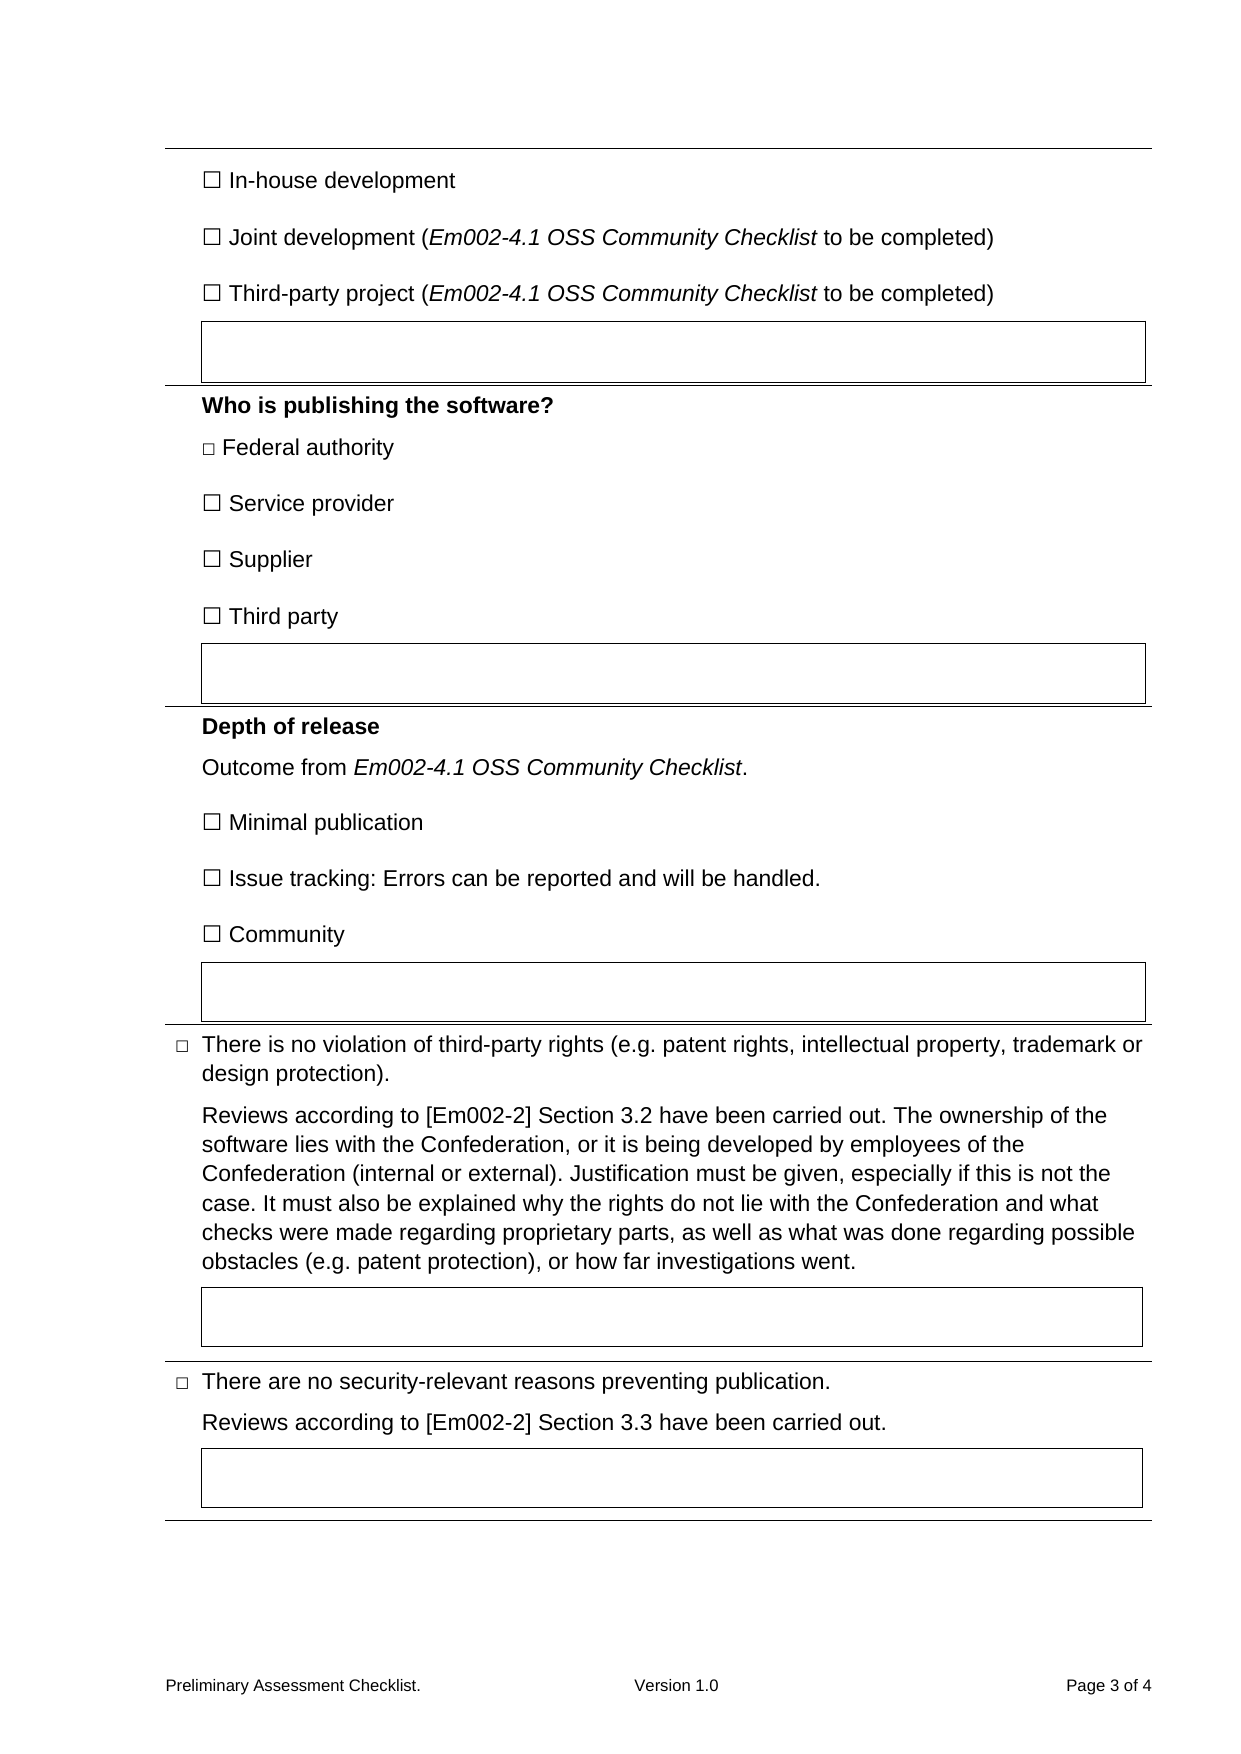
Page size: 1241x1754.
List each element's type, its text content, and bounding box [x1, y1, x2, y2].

table_header [202, 644, 1145, 702]
table_cell ☐ [165, 1362, 198, 1520]
table_header [202, 322, 1145, 382]
table_header [202, 963, 1145, 1021]
table_cell Depth of release Outcome from Em002-4.1 OSS Community Checklist. ☐ Minimal publication ☐ Issue tracking: Errors can be reported and will be handled. ☐ Community [199, 707, 1152, 1024]
table_cell ☐ In-house development ☐ Joint development (Em002-4.1 OSS Community Checklist to be completed) ☐ Third-party project (Em002-4.1 OSS Community Checklist to be completed) [199, 149, 1152, 385]
table_cell There is no violation of third-party rights (e.g. patent rights, intellectual property, trademark or design protection). Reviews according to [Em002-2] Section 3.2 have been carried out. The ownership of the software lies with the Confederation, or it is being developed by employees of the Confederation (internal or external). Justification must be given, especially if this is not the case. It must also be explained why the rights do not lie with the Confederation and what checks were made regarding proprietary parts, as well as what was done regarding possible obstacles (e.g. patent protection), or how far investigations went. [199, 1025, 1152, 1361]
table_cell [165, 386, 198, 706]
table_cell Who is publishing the software? ☐ Federal authority ☐ Service provider ☐ Supplier ☐ Third party [199, 386, 1152, 706]
table_cell [165, 149, 198, 385]
table_cell ☐ [165, 1025, 198, 1361]
table_cell There are no security-relevant reasons preventing publication. Reviews according to [Em002-2] Section 3.3 have been carried out. [199, 1362, 1152, 1520]
table_cell [165, 707, 198, 1024]
table_header [202, 1288, 1142, 1346]
table_header [202, 1449, 1142, 1507]
